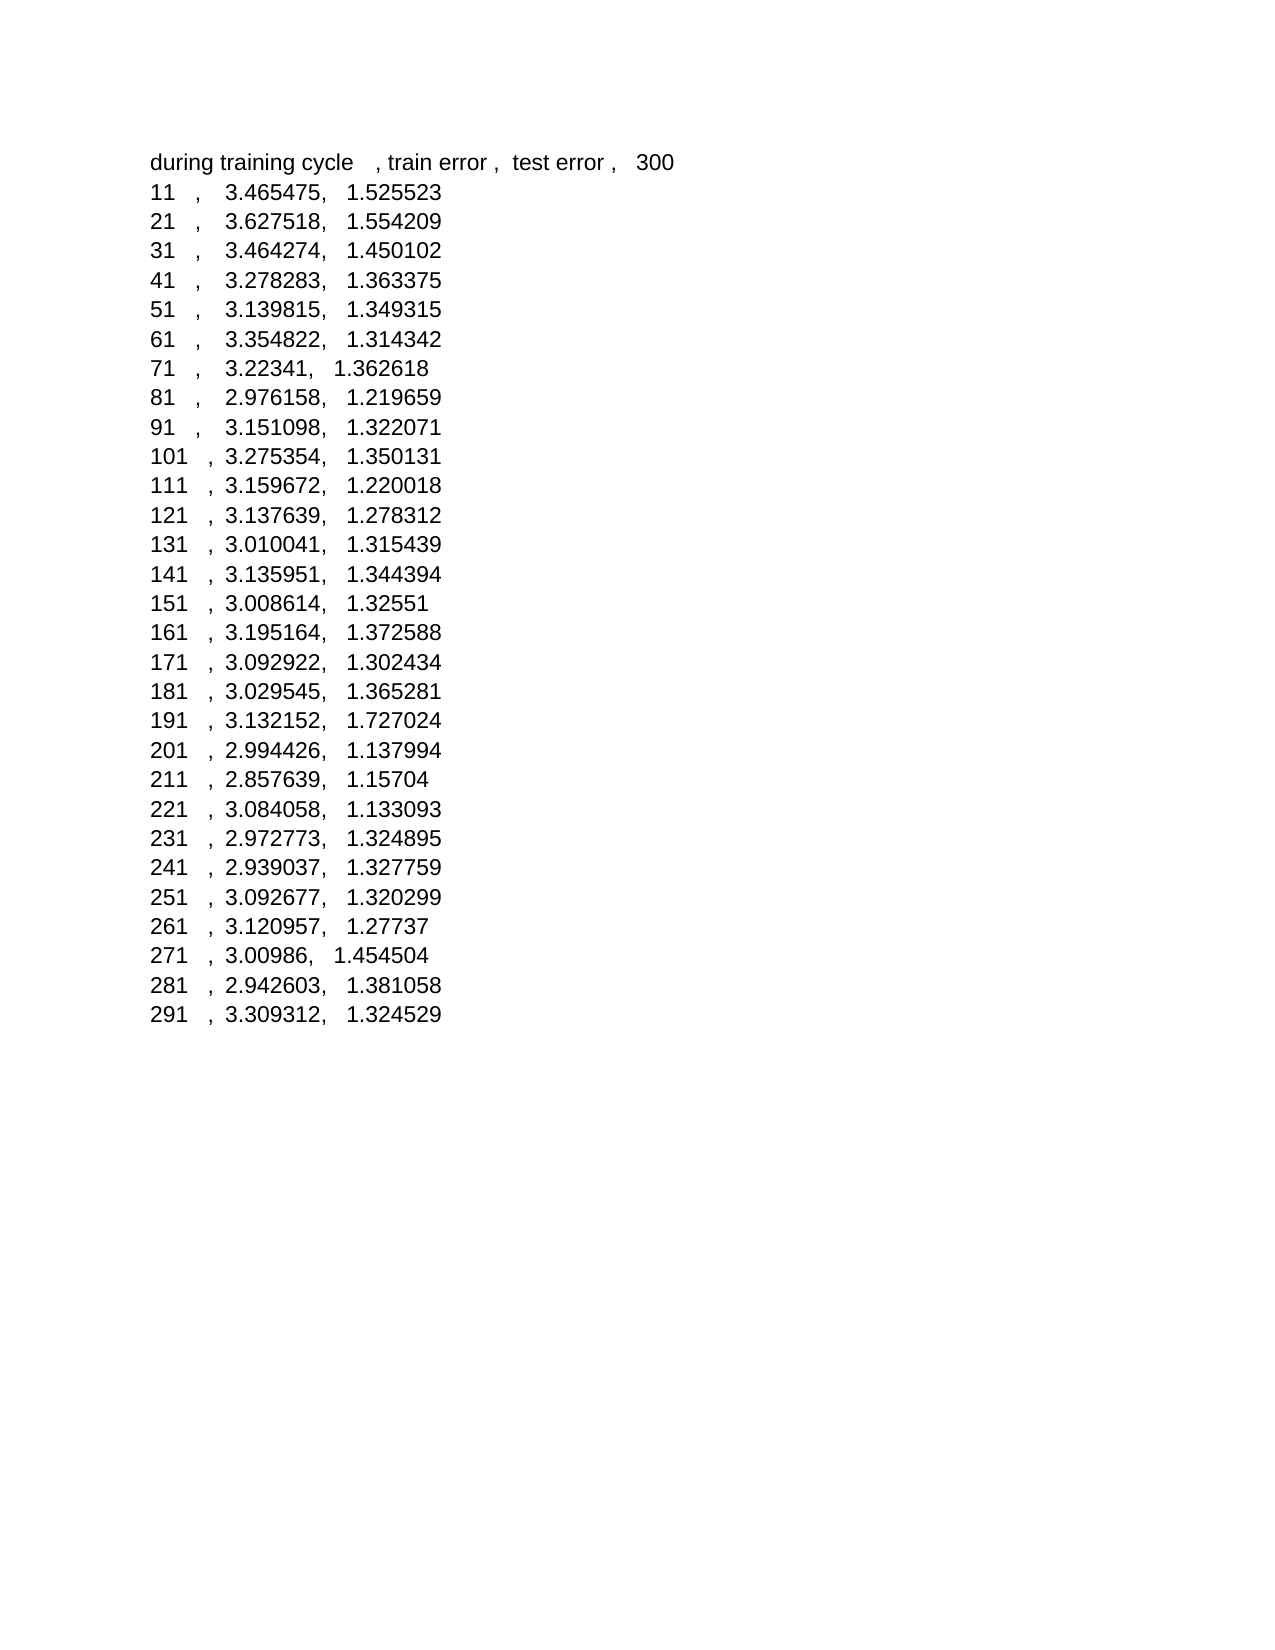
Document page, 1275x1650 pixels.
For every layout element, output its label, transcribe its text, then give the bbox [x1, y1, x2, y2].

text 21 , 3.627518, 1.554209 [150, 209, 1125, 234]
text 201 , 2.994426, 1.137994 [150, 737, 1125, 763]
text 291 , 3.309312, 1.324529 [150, 1002, 1125, 1027]
text 141 , 3.135951, 1.344394 [150, 561, 1125, 587]
text 281 , 2.942603, 1.381058 [150, 972, 1125, 998]
text during training cycle , train error , test error , 300 [150, 150, 1125, 176]
text 11 , 3.465475, 1.525523 [150, 179, 1125, 205]
text 61 , 3.354822, 1.314342 [150, 326, 1125, 352]
text 221 , 3.084058, 1.133093 [150, 796, 1125, 822]
text 41 , 3.278283, 1.363375 [150, 267, 1125, 293]
text 51 , 3.139815, 1.349315 [150, 297, 1125, 322]
text 161 , 3.195164, 1.372588 [150, 620, 1125, 646]
text 241 , 2.939037, 1.327759 [150, 855, 1125, 881]
text 151 , 3.008614, 1.32551 [150, 591, 1125, 616]
text 101 , 3.275354, 1.350131 [150, 444, 1125, 469]
text 251 , 3.092677, 1.320299 [150, 884, 1125, 910]
text 111 , 3.159672, 1.220018 [150, 473, 1125, 499]
text 71 , 3.22341, 1.362618 [150, 356, 1125, 381]
text 211 , 2.857639, 1.15704 [150, 767, 1125, 792]
text 31 , 3.464274, 1.450102 [150, 238, 1125, 264]
text 191 , 3.132152, 1.727024 [150, 708, 1125, 734]
text 261 , 3.120957, 1.27737 [150, 914, 1125, 939]
text 171 , 3.092922, 1.302434 [150, 649, 1125, 675]
text 231 , 2.972773, 1.324895 [150, 826, 1125, 851]
text 121 , 3.137639, 1.278312 [150, 502, 1125, 528]
text 271 , 3.00986, 1.454504 [150, 943, 1125, 969]
text 91 , 3.151098, 1.322071 [150, 414, 1125, 440]
text 81 , 2.976158, 1.219659 [150, 385, 1125, 411]
text 131 , 3.010041, 1.315439 [150, 532, 1125, 557]
text 181 , 3.029545, 1.365281 [150, 679, 1125, 704]
